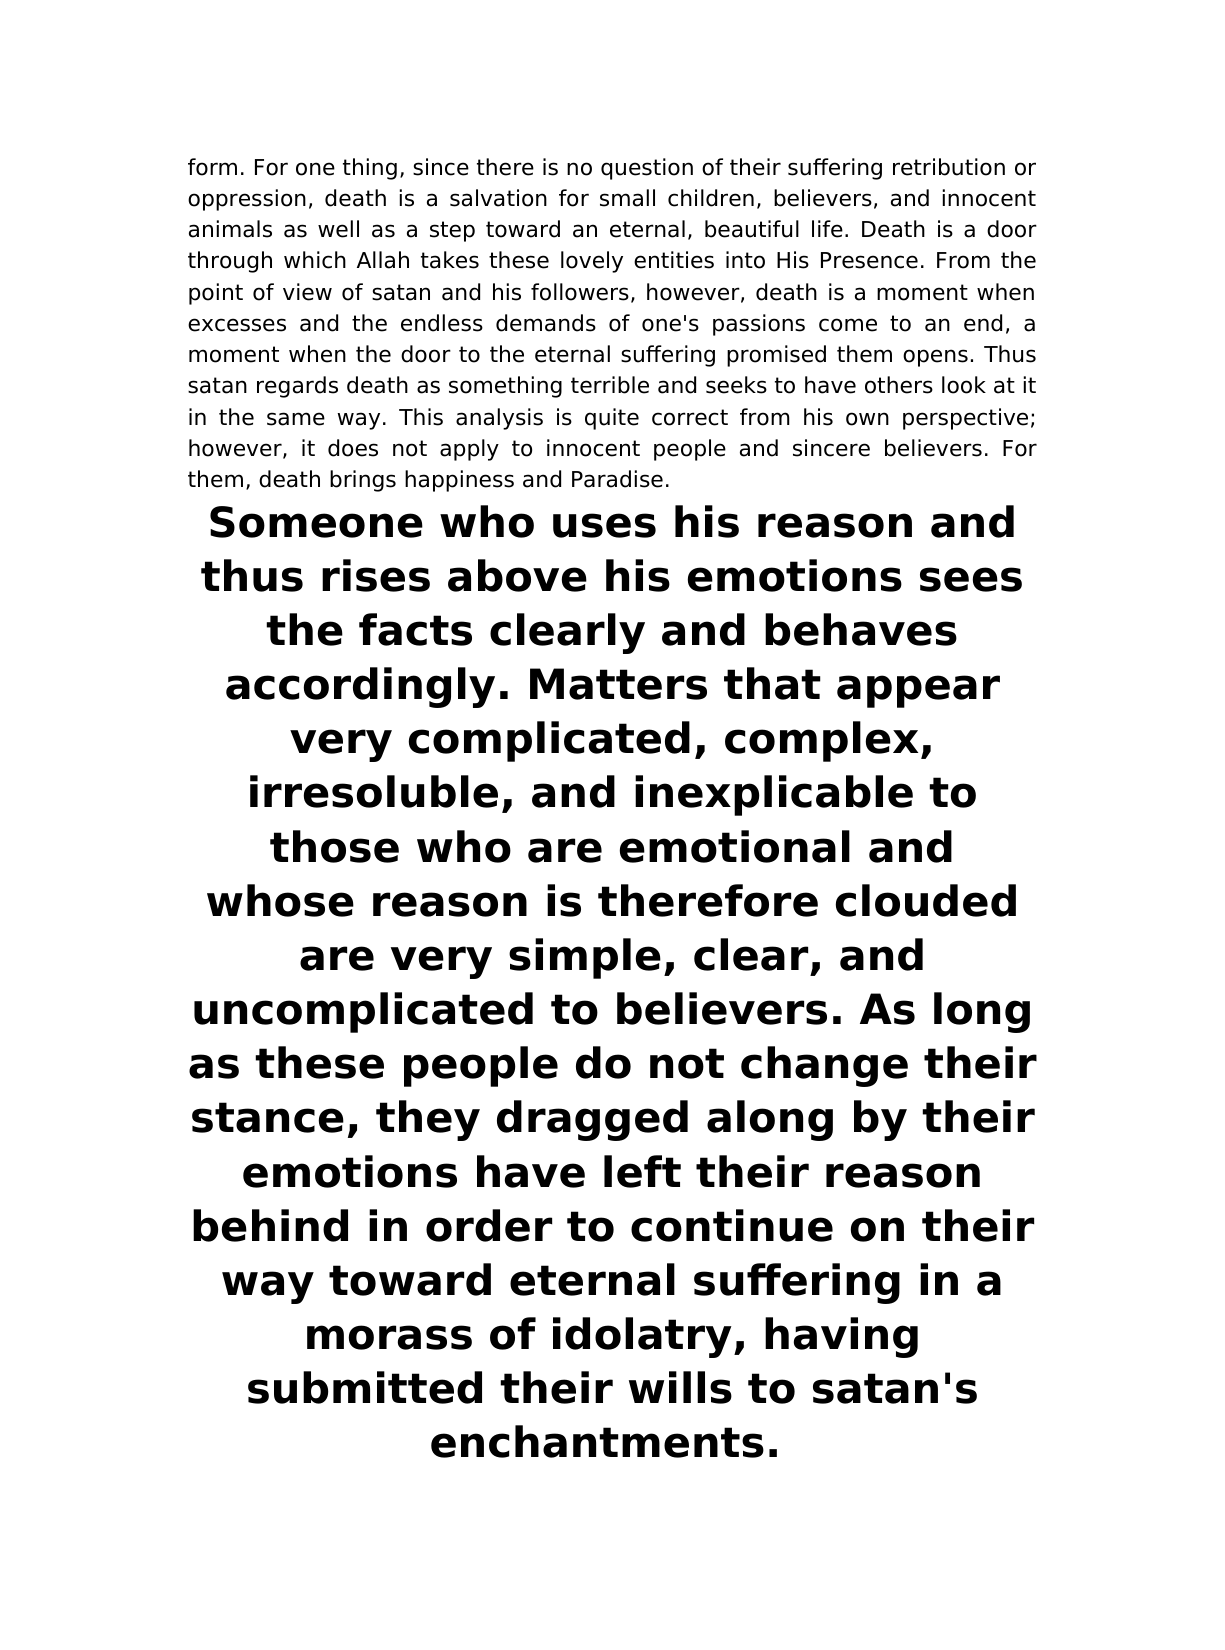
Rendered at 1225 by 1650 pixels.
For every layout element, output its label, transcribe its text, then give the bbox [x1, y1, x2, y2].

text Someone who uses his reason and thus rises above his emotions sees the facts clearly and behaves accordingly. Matters that appear very complicated, complex, irresoluble, and inexplicable to those who are emotional and whose reason is therefore clouded are very simple, clear, and uncomplicated to believers. As long as these people do not change their stance, they dragged along by their emotions have left their reason behind in order to continue on their way toward eternal suffering in a morass of idolatry, having submitted their wills to satan's enchantments. [187, 494, 1037, 1469]
text form. For one thing, since there is no question of their suffering retribution or oppression, death is a salvation for small children, believers, and innocent animals as well as a step toward an eternal, beautiful life. Death is a door through which Allah takes these lovely entities into His Presence. From the point of view of satan and his followers, however, death is a moment when excesses and the endless demands of one's passions come to an end, a moment when the door to the eternal suffering promised them opens. Thus satan regards death as something terrible and seeks to have others look at it in the same way. This analysis is quite correct from his own perspective; however, it does not apply to innocent people and sincere believers. For them, death brings happiness and Paradise. [187, 150, 1037, 494]
